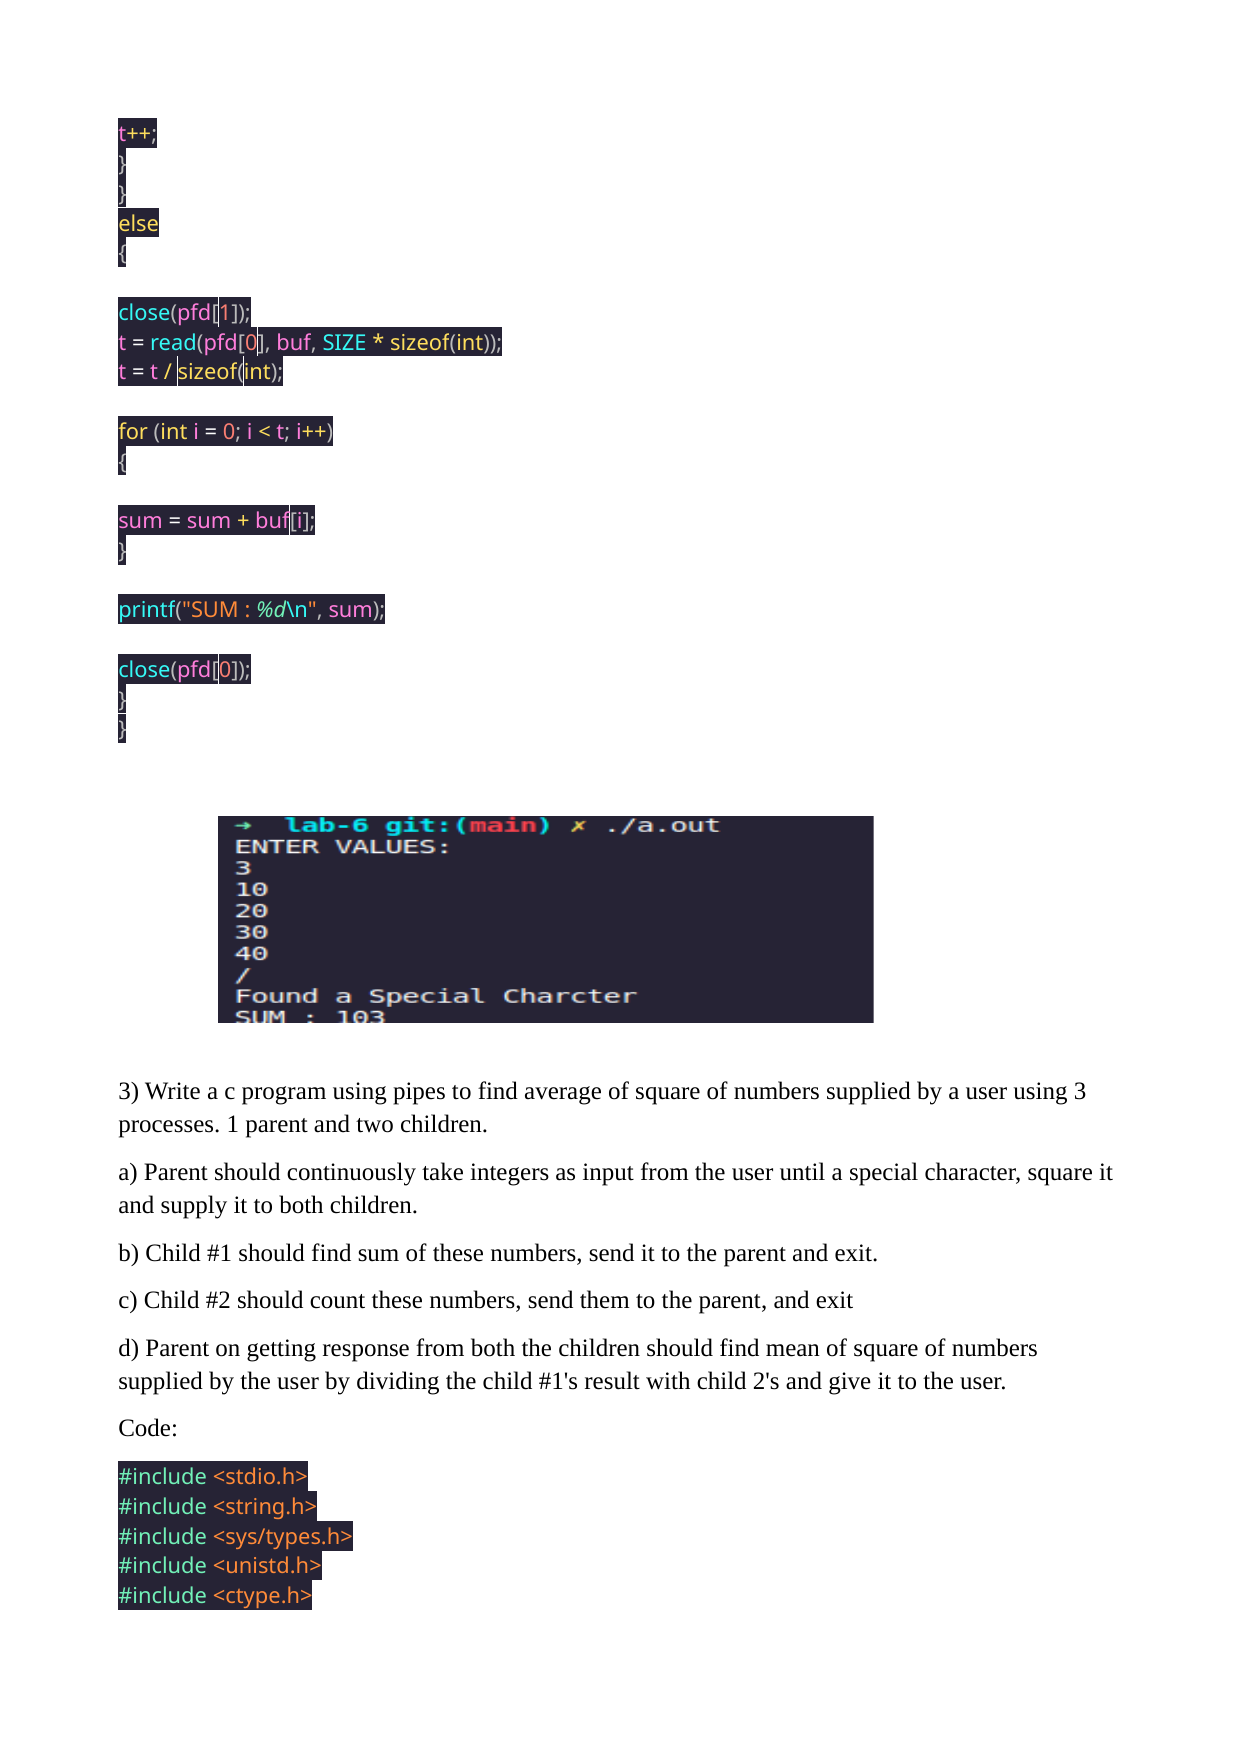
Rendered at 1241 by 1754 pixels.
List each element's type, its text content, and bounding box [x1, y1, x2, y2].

text #include <stdio.h> [118, 1461, 1122, 1491]
text 3) Write a c program using pipes to find average of square of numbers supplied by a user using 3 processes. 1 parent and two children. [118, 1076, 1122, 1138]
text else [118, 207, 1122, 237]
text printf("SUM : %d\n", sum); [118, 594, 1122, 624]
text } [118, 178, 1122, 207]
text a) Parent should continuously take integers as input from the user until a special character, square it and supply it to both children. [118, 1157, 1122, 1219]
text Code: [118, 1413, 1122, 1442]
text sum = sum + buf[i]; [118, 505, 1122, 535]
text { [118, 446, 1122, 475]
text t = t / sizeof(int); [118, 356, 1122, 386]
text t = read(pfd[0], buf, SIZE * sizeof(int)); [118, 327, 1122, 356]
text } [118, 684, 1122, 713]
text } [118, 148, 1122, 178]
text close(pfd[0]); [118, 654, 1122, 684]
text d) Parent on getting response from both the children should find mean of square of numbers supplied by the user by dividing the child #1's result with child 2's and give it to the user. [118, 1333, 1122, 1395]
text } [118, 535, 1122, 565]
text close(pfd[1]); [118, 297, 1122, 327]
text c) Child #2 should count these numbers, send them to the parent, and exit [118, 1285, 1122, 1314]
text #include <sys/types.h> [118, 1521, 1122, 1551]
text #include <ctype.h> [118, 1580, 1122, 1610]
text #include <unistd.h> [118, 1551, 1122, 1580]
text } [118, 713, 1122, 743]
text b) Child #1 should find sum of these numbers, send it to the parent and exit. [118, 1238, 1122, 1266]
picture [218, 816, 874, 1023]
text #include <string.h> [118, 1491, 1122, 1521]
text { [118, 237, 1122, 267]
text t++; [118, 118, 1122, 148]
text for (int i = 0; i < t; i++) [118, 416, 1122, 446]
